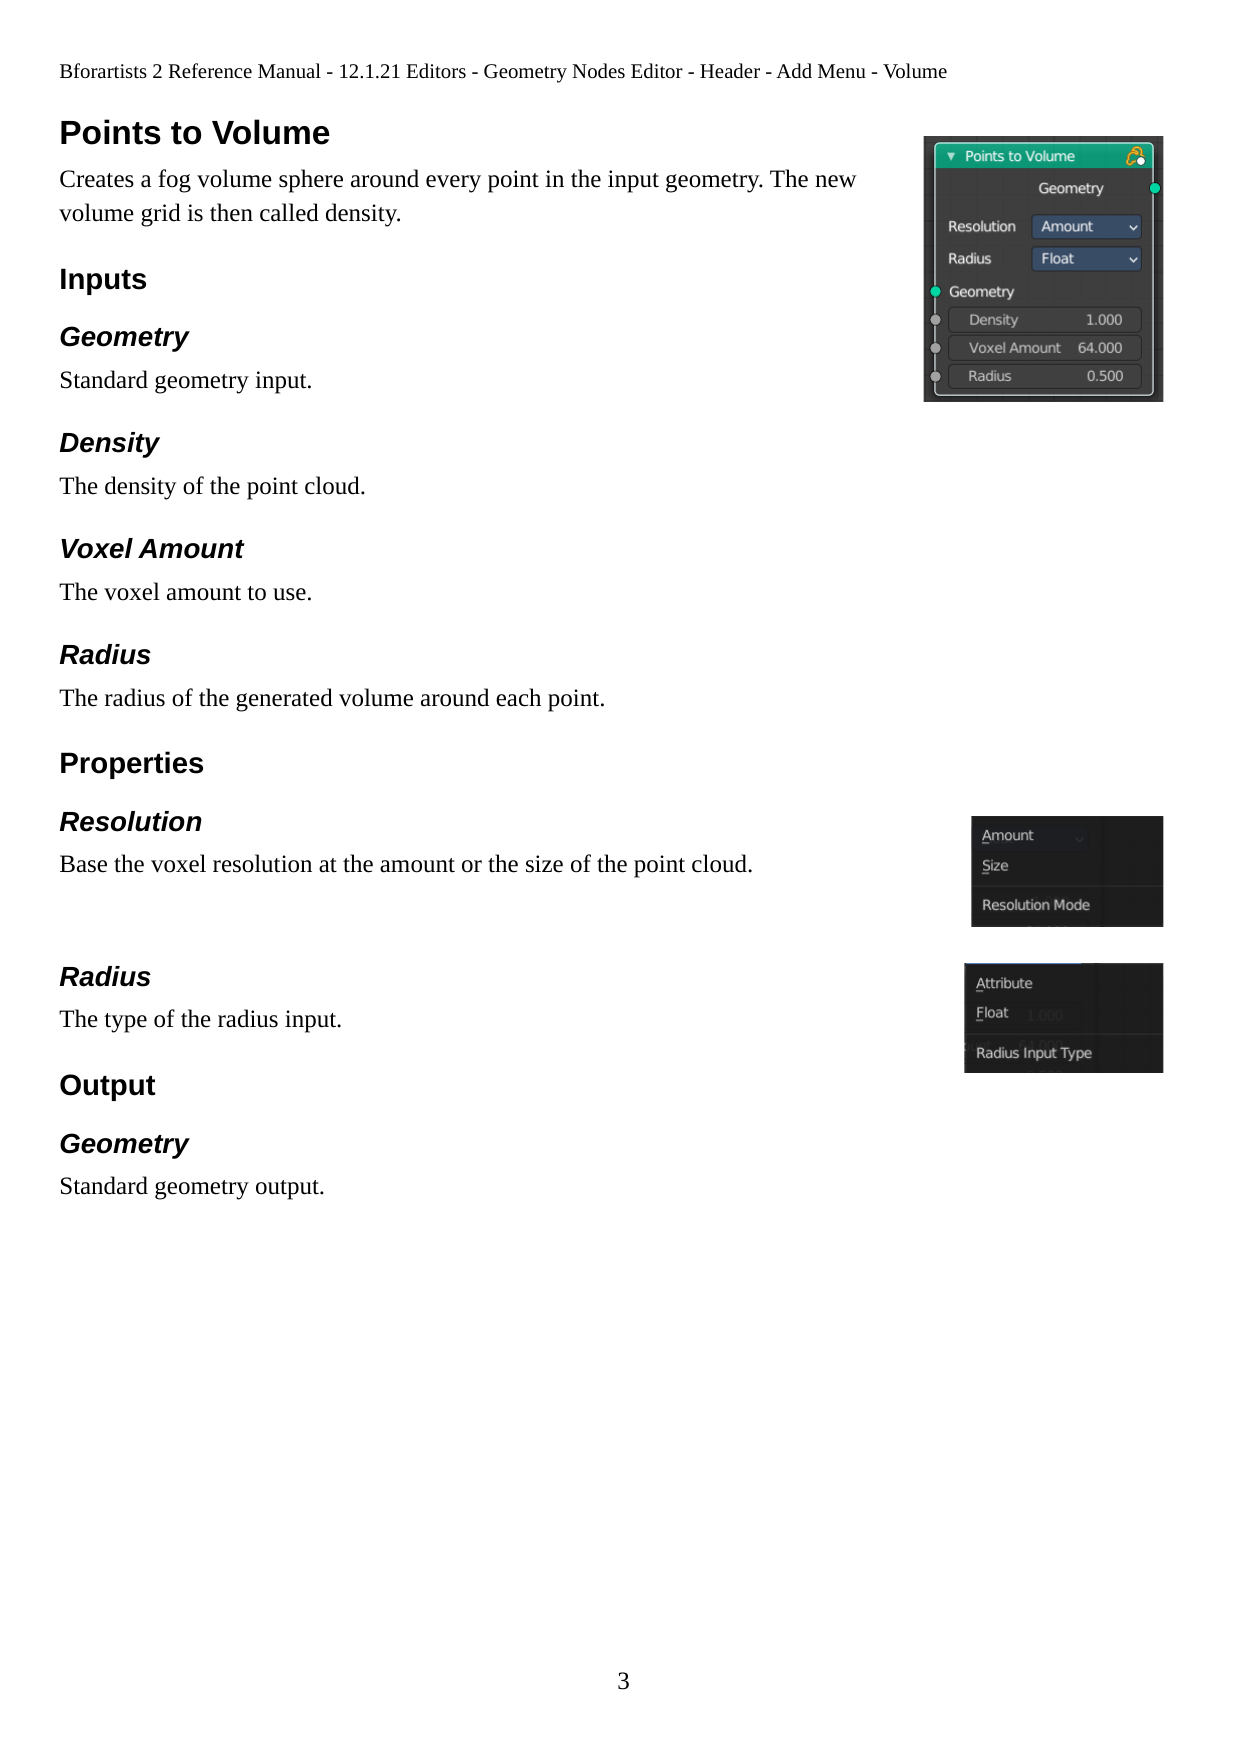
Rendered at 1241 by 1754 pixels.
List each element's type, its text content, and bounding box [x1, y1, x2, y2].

subtitle Points to Volume [59, 113, 1181, 151]
text [1164, 365, 1181, 394]
text The radius of the generated volume around each point. [59, 683, 1181, 712]
text Creates a fog volume sphere around every point in the input geometry. The new volume grid is then called density. [59, 164, 923, 227]
subtitle Radius [59, 960, 1181, 992]
picture [964, 963, 1164, 1073]
text Standard geometry input. [59, 365, 923, 394]
subtitle Inputs [59, 262, 923, 296]
subtitle [1164, 321, 1181, 352]
text Base the voxel resolution at the amount or the size of the point cloud. [59, 849, 971, 878]
picture [923, 136, 1164, 402]
text The type of the radius input. [59, 1004, 964, 1033]
text The density of the point cloud. [59, 471, 1181, 500]
picture [971, 816, 1164, 927]
text Standard geometry output. [59, 1171, 1181, 1200]
subtitle Radius [59, 638, 1181, 670]
subtitle Properties [59, 746, 1181, 780]
text The voxel amount to use. [59, 577, 1181, 606]
subtitle Voxel Amount [59, 532, 1181, 564]
subtitle Density [59, 427, 1181, 458]
subtitle Geometry [59, 321, 923, 352]
subtitle [1164, 262, 1181, 296]
subtitle Resolution [59, 805, 1181, 837]
subtitle Output [59, 1068, 1181, 1102]
subtitle Geometry [59, 1127, 1181, 1159]
